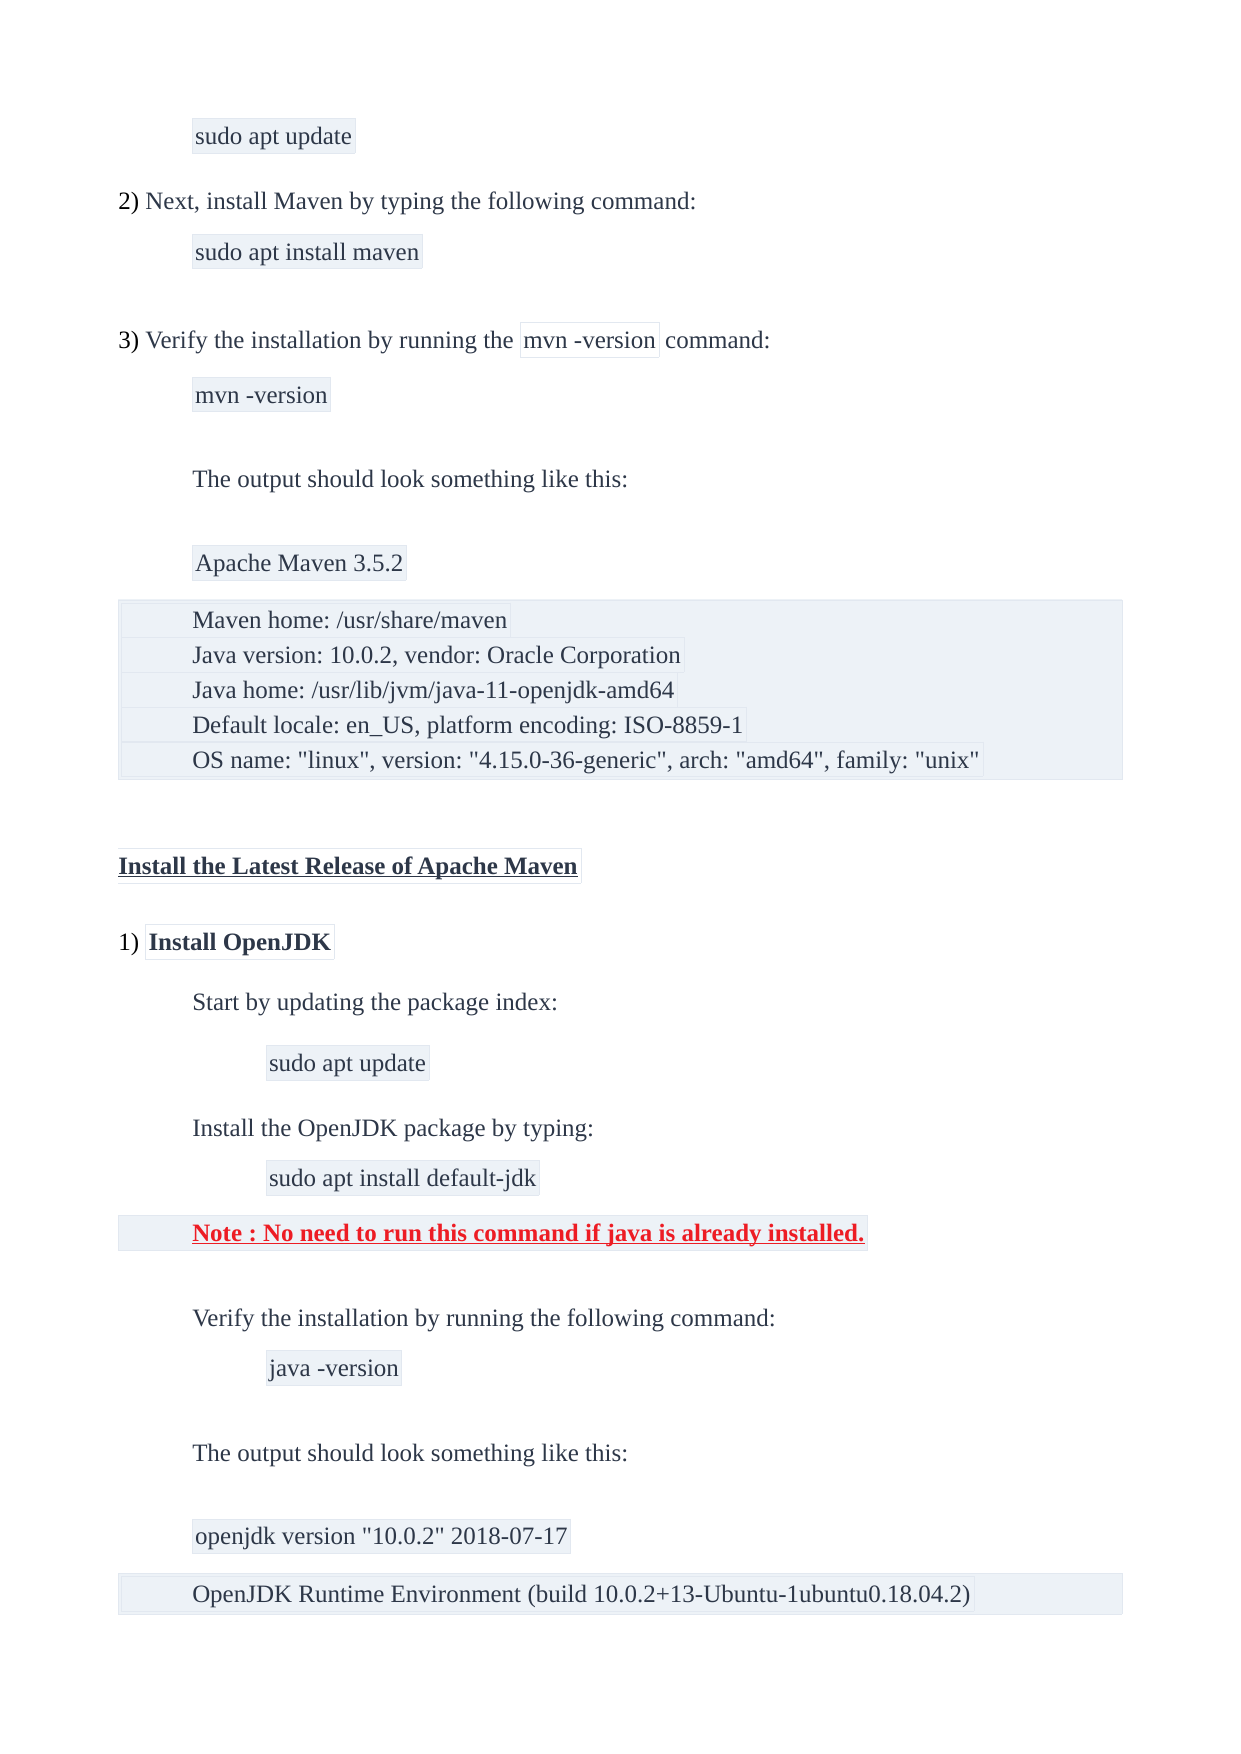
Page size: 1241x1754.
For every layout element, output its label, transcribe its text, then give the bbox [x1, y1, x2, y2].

text [118, 377, 192, 411]
text 2) Next, install Maven by typing the following command: [118, 153, 1122, 215]
text OS name: "linux", version: "4.15.0-36-generic", arch: "amd64", family: "unix" [119, 739, 1122, 779]
text Apache Maven 3.5.2 [193, 546, 406, 580]
text [118, 118, 192, 153]
text [423, 233, 1122, 268]
text [335, 924, 1122, 959]
text Start by updating the package index: [118, 987, 1122, 1016]
text sudo apt install maven [118, 233, 422, 268]
text sudo apt update [193, 119, 355, 153]
text [118, 545, 192, 580]
text Java version: 10.0.2, vendor: Oracle Corporation [511, 634, 1122, 669]
text java -version [267, 1351, 401, 1385]
text [118, 1045, 266, 1080]
text Verify the installation by running the following command: [118, 1269, 1122, 1331]
text [571, 1518, 1122, 1553]
text Java home: /usr/lib/jvm/java-11-openjdk-amd64 [122, 669, 1122, 704]
text Install OpenJDK [146, 925, 334, 959]
text Default locale: en_US, platform encoding: ISO-8859-1 [122, 708, 746, 739]
text [402, 1350, 1122, 1385]
text [118, 1160, 266, 1195]
text [407, 545, 1122, 580]
text mvn -version [193, 378, 330, 411]
text 3) Verify the installation by running the mvn -version command: [118, 288, 1122, 357]
text [118, 1350, 266, 1385]
text Maven home: /usr/share/maven [119, 601, 1122, 634]
text Java version: 10.0.2, vendor: Oracle Corporation [122, 638, 684, 669]
text [540, 1160, 1122, 1195]
text The output should look something like this: [118, 1405, 1122, 1467]
text [356, 118, 1122, 153]
text [331, 377, 1122, 411]
text Default locale: en_US, platform encoding: ISO-8859-1 [678, 704, 1122, 739]
text OpenJDK Runtime Environment (build 10.0.2+13-Ubuntu-1ubuntu0.18.04.2) [119, 1574, 1122, 1614]
text [430, 1045, 1122, 1080]
text sudo apt update [267, 1046, 429, 1080]
text Install the OpenJDK package by typing: [118, 1080, 1122, 1142]
text openjdk version "10.0.2" 2018-07-17 [118, 1518, 570, 1553]
text 1) [118, 924, 145, 959]
subtitle Install the Latest Release of Apache Maven [118, 849, 581, 883]
text The output should look something like this: [118, 431, 1122, 493]
subtitle [582, 848, 1122, 883]
text sudo apt install default-jdk [267, 1161, 539, 1195]
text [868, 1215, 1122, 1250]
text Note : No need to run this command if java is already installed. [119, 1216, 867, 1250]
